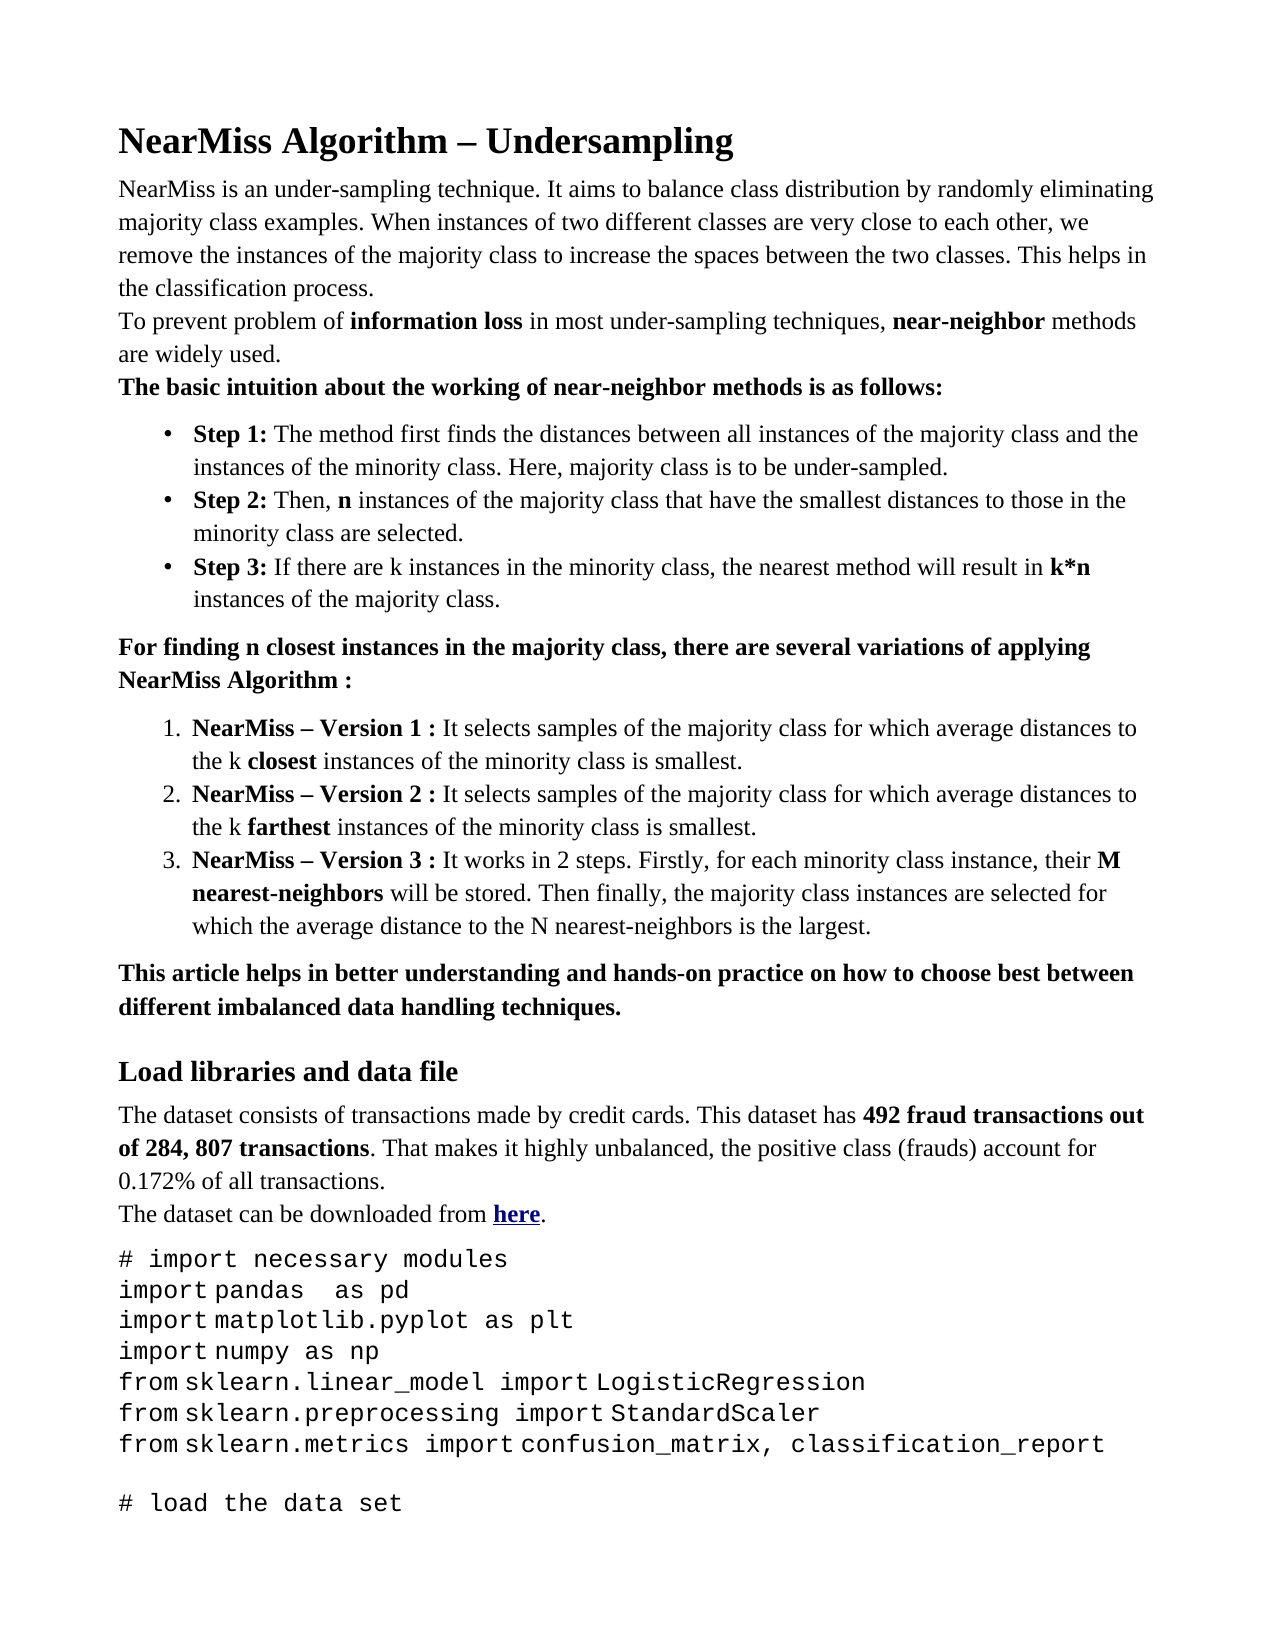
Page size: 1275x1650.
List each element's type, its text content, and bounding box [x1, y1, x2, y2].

list NearMiss – Version 3 : It works in 2 steps. Firstly, for each minority class instance, their M nearest-neighbors will be stored. Then finally, the majority class instances are selected for which the average distance to the N nearest-neighbors is the largest. [162, 845, 1157, 940]
text The dataset consists of transactions made by credit cards. This dataset has 492 fraud transactions out of 284, 807 transactions. That makes it highly unbalanced, the positive class (frauds) account for 0.172% of all transactions. The dataset can be downloaded from here. [118, 1100, 1157, 1228]
subtitle Load libraries and data file [118, 1054, 1157, 1087]
list Step 1: The method first finds the distances between all instances of the majority class and the instances of the minority class. Here, majority class is to be under-sampled. [164, 419, 1157, 481]
list Step 2: Then, n instances of the majority class that have the smallest distances to those in the minority class are selected. [164, 486, 1157, 547]
text This article helps in better understanding and hands-on practice on how to choose best between different imbalanced data handling techniques. [118, 958, 1157, 1020]
table_header # import necessary modules import pandas as pd import matplotlib.pyplot as plt import numpy as np from sklearn.linear_model import LogisticRegression from sklearn.preprocessing import StandardScaler from sklearn.metrics import confusion_matrix, classification_report # load the data set [118, 1246, 1121, 1519]
text For finding n closest instances in the majority class, there are several variations of applying NearMiss Algorithm : [118, 632, 1157, 694]
text NearMiss is an under-sampling technique. It aims to balance class distribution by randomly eliminating majority class examples. When instances of two different classes are very close to each other, we remove the instances of the majority class to increase the spaces between the two classes. This helps in the classification process. To prevent problem of information loss in most under-sampling techniques, near-neighbor methods are widely used. The basic intuition about the working of near-neighbor methods is as follows: [118, 174, 1157, 401]
list Step 3: If there are k instances in the minority class, the nearest method will result in k*n instances of the majority class. [164, 552, 1157, 613]
list NearMiss – Version 1 : It selects samples of the majority class for which average distances to the k closest instances of the minority class is smallest. [162, 713, 1157, 774]
list NearMiss – Version 2 : It selects samples of the majority class for which average distances to the k farthest instances of the minority class is smallest. [162, 779, 1157, 841]
subtitle NearMiss Algorithm – Undersampling [118, 118, 1157, 161]
